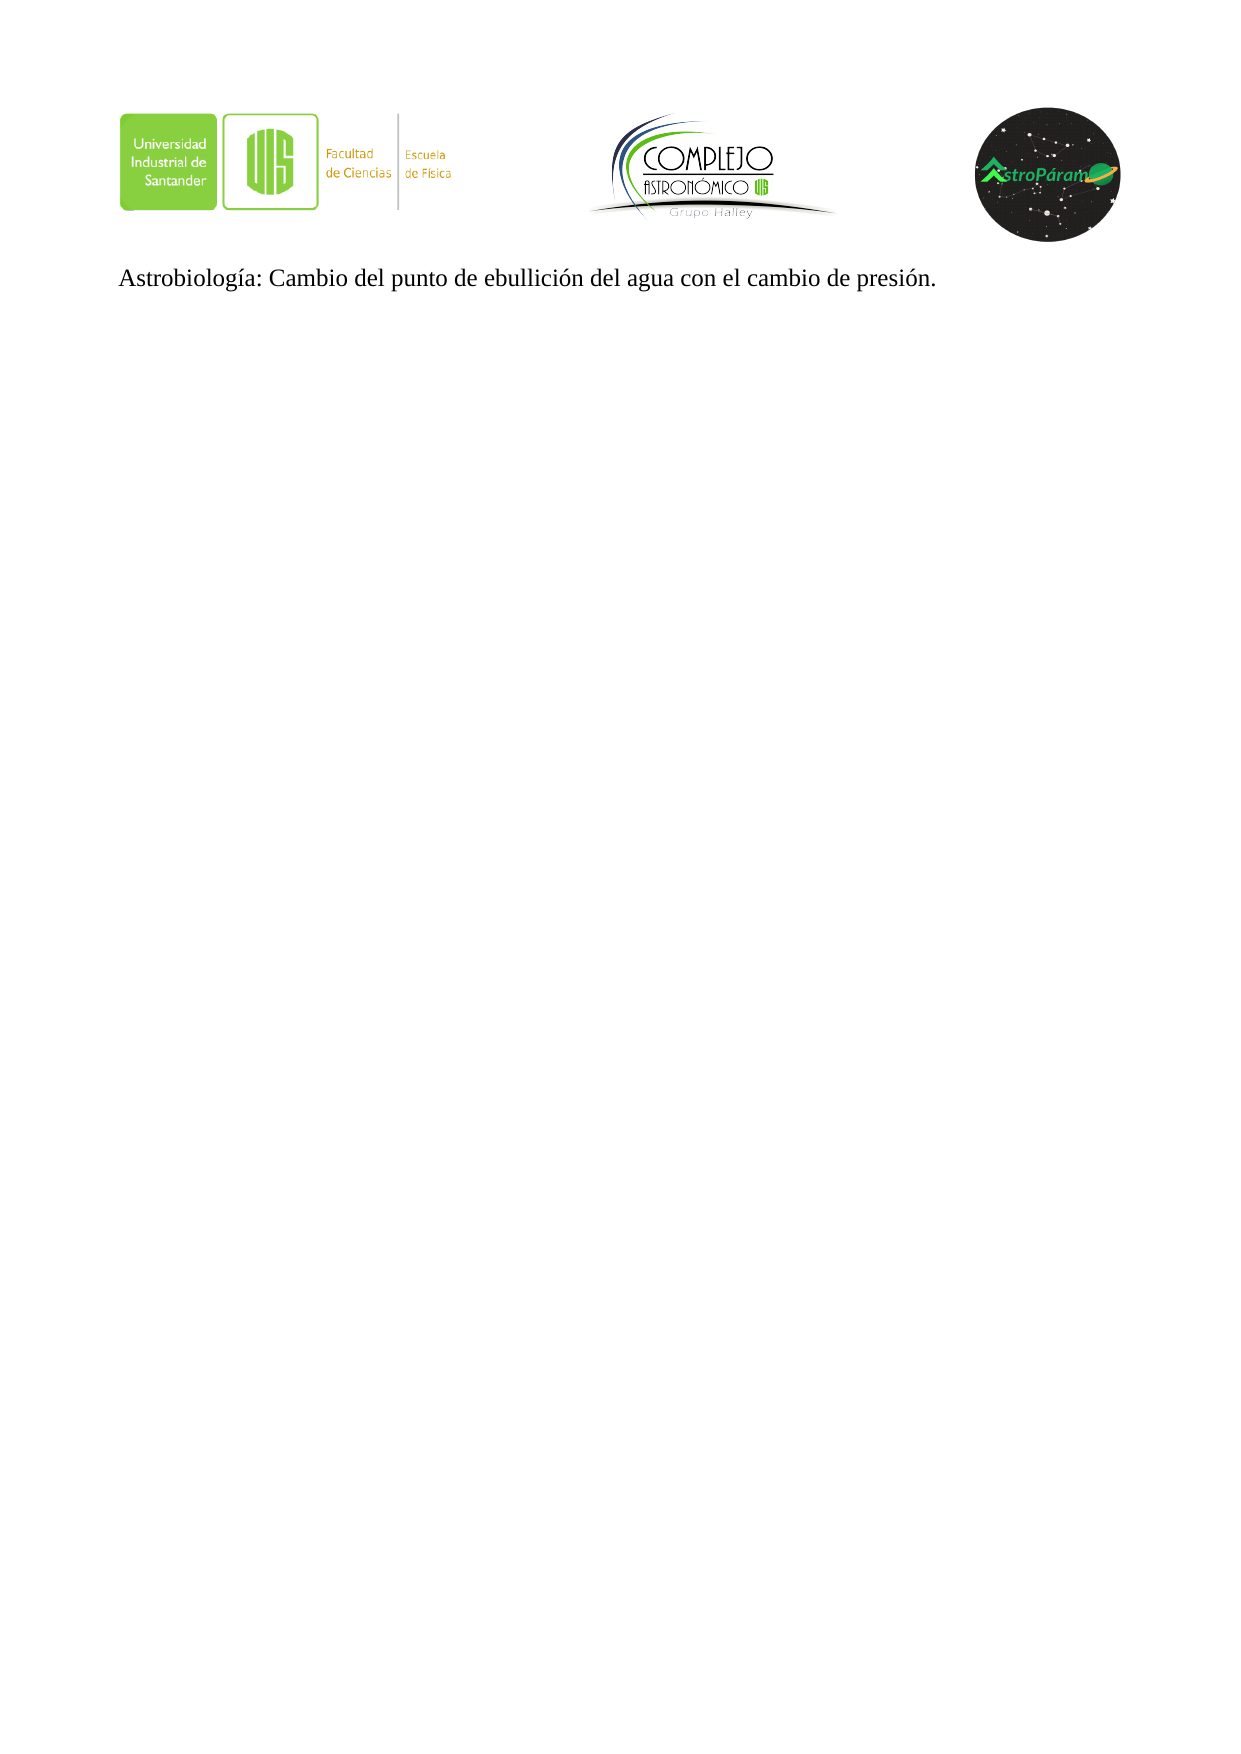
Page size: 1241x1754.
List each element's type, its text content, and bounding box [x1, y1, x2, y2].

text Astrobiología: Cambio del punto de ebullición del agua con el cambio de presión. [118, 263, 1122, 291]
picture [116, 111, 458, 214]
picture [972, 105, 1123, 244]
picture [586, 112, 840, 222]
